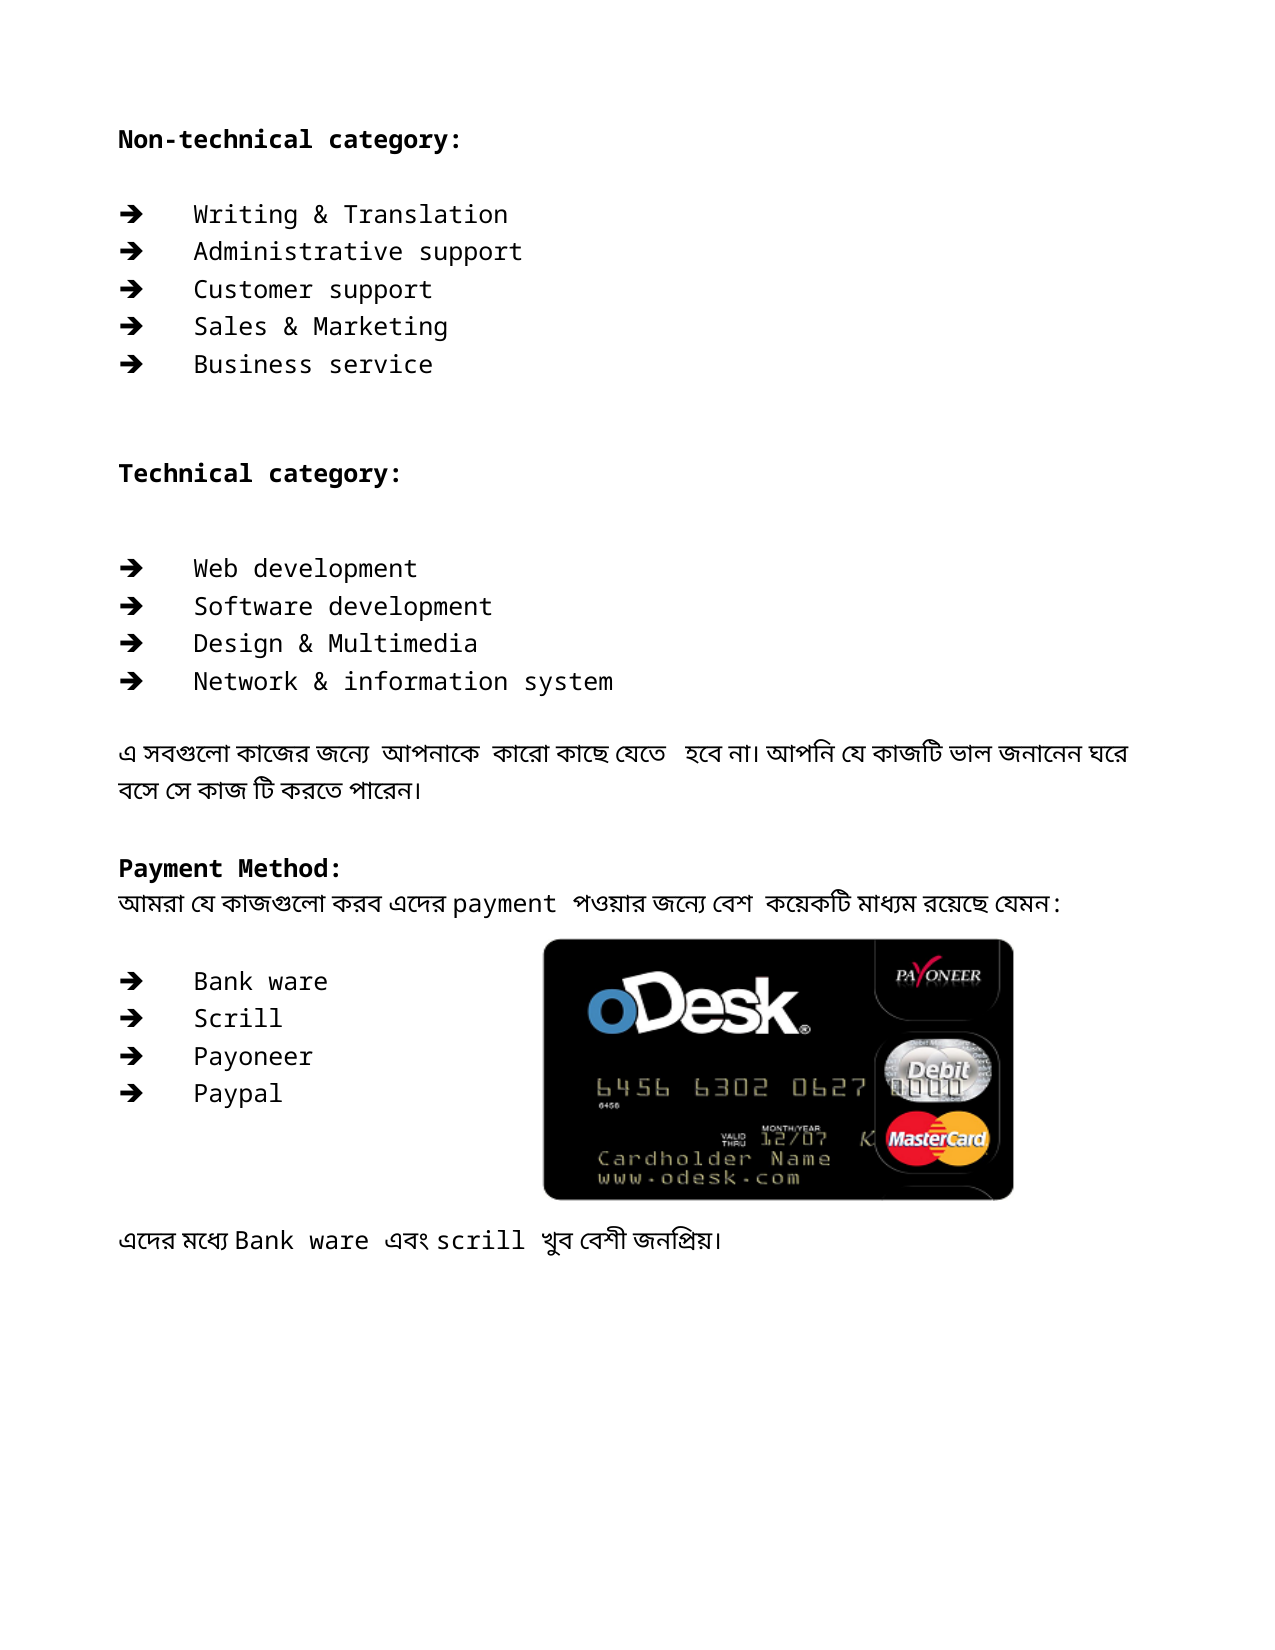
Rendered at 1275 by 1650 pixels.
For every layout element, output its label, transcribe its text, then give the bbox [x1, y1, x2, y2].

text Payment Method: [118, 847, 1157, 885]
list Network & information system [118, 660, 1157, 697]
list Web development [118, 547, 1157, 585]
list [1015, 1035, 1157, 1072]
list [1015, 997, 1157, 1035]
text এদের মধ্যে Bank ware এবং scrill খুব বেশী জনপ্রিয়। [118, 1222, 1157, 1260]
text Technical category: [118, 456, 1157, 490]
list Writing & Translation [118, 193, 1157, 231]
list Customer support [118, 268, 1157, 306]
list Payoneer [118, 1035, 537, 1072]
list Paypal [118, 1072, 537, 1110]
list Business service [118, 343, 1157, 381]
list Bank ware [118, 960, 537, 997]
list Sales & Marketing [118, 306, 1157, 343]
list Software development [118, 585, 1157, 622]
list Scrill [118, 997, 537, 1035]
list Administrative support [118, 231, 1157, 268]
text আমরা যে কাজগুলো করব এদের payment পওয়ার জন্যে বেশ কয়েকটি মাধ্যম রয়েছে যেমন: [118, 885, 1157, 922]
list [1015, 1072, 1157, 1110]
picture [537, 937, 1015, 1201]
list Design & Multimedia [118, 622, 1157, 660]
list [1015, 960, 1157, 997]
text Non-technical category: [118, 118, 1157, 156]
text এ সবগুলো কাজের জন্যে আপনাকে কারো কাছে যেতে হবে না। আপনি যে কাজটি ভাল জনানেন ঘরে বসে সে কাজ টি করতে পারেন। [118, 735, 1157, 810]
